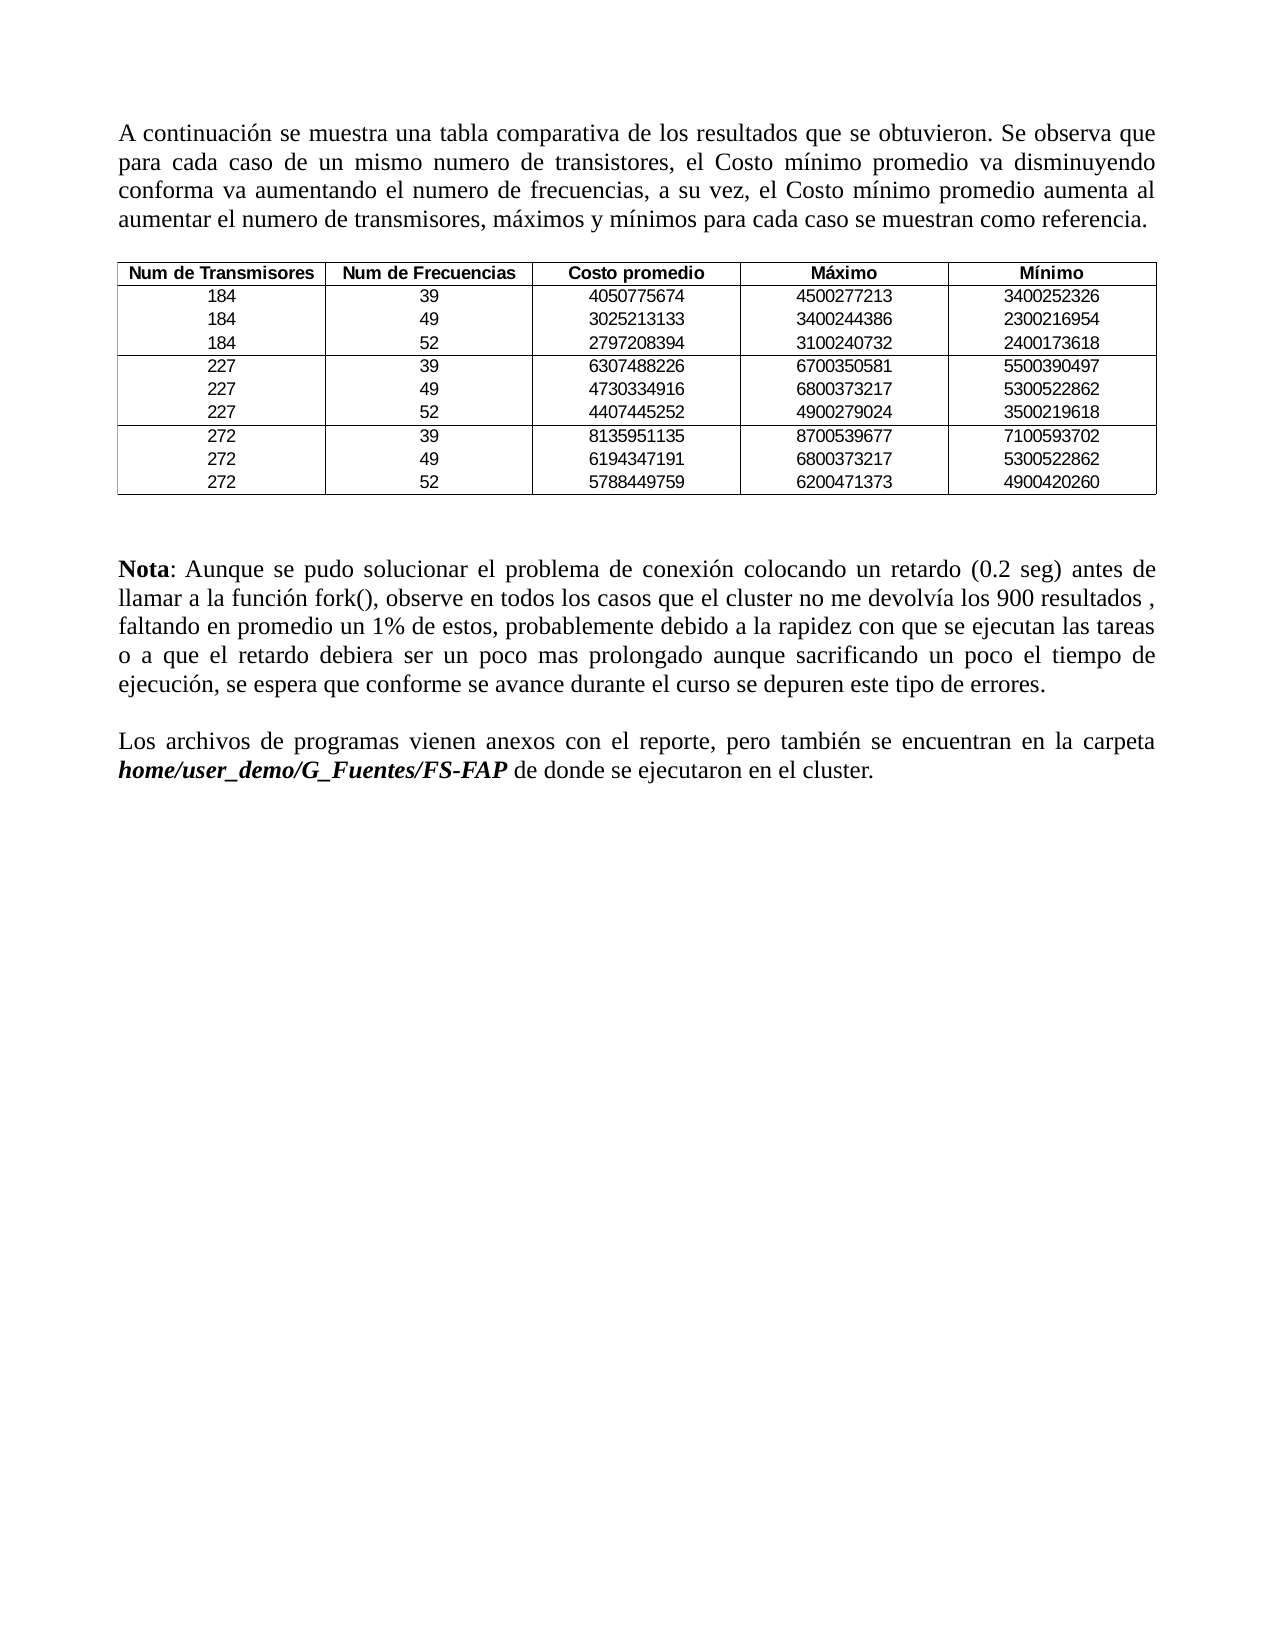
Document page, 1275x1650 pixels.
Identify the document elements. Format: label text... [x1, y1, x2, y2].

text Los archivos de programas vienen anexos con el reporte, pero también se encuentran en la carpeta home/user_demo/G_Fuentes/FS-FAP de donde se ejecutaron en el cluster. [118, 726, 1157, 784]
text A continuación se muestra una tabla comparativa de los resultados que se obtuvieron. Se observa que para cada caso de un mismo numero de transistores, el Costo mínimo promedio va disminuyendo conforma va aumentando el numero de frecuencias, a su vez, el Costo mínimo promedio aumenta al aumentar el numero de transmisores, máximos y mínimos para cada caso se muestran como referencia. [118, 118, 1157, 233]
text Nota: Aunque se pudo solucionar el problema de conexión colocando un retardo (0.2 seg) antes de llamar a la función fork(), observe en todos los casos que el cluster no me devolvía los 900 resultados , faltando en promedio un 1% de estos, probablemente debido a la rapidez con que se ejecutan las tareas o a que el retardo debiera ser un poco mas prolongado aunque sacrificando un poco el tiempo de ejecución, se espera que conforme se avance durante el curso se depuren este tipo de errores. [118, 554, 1157, 698]
